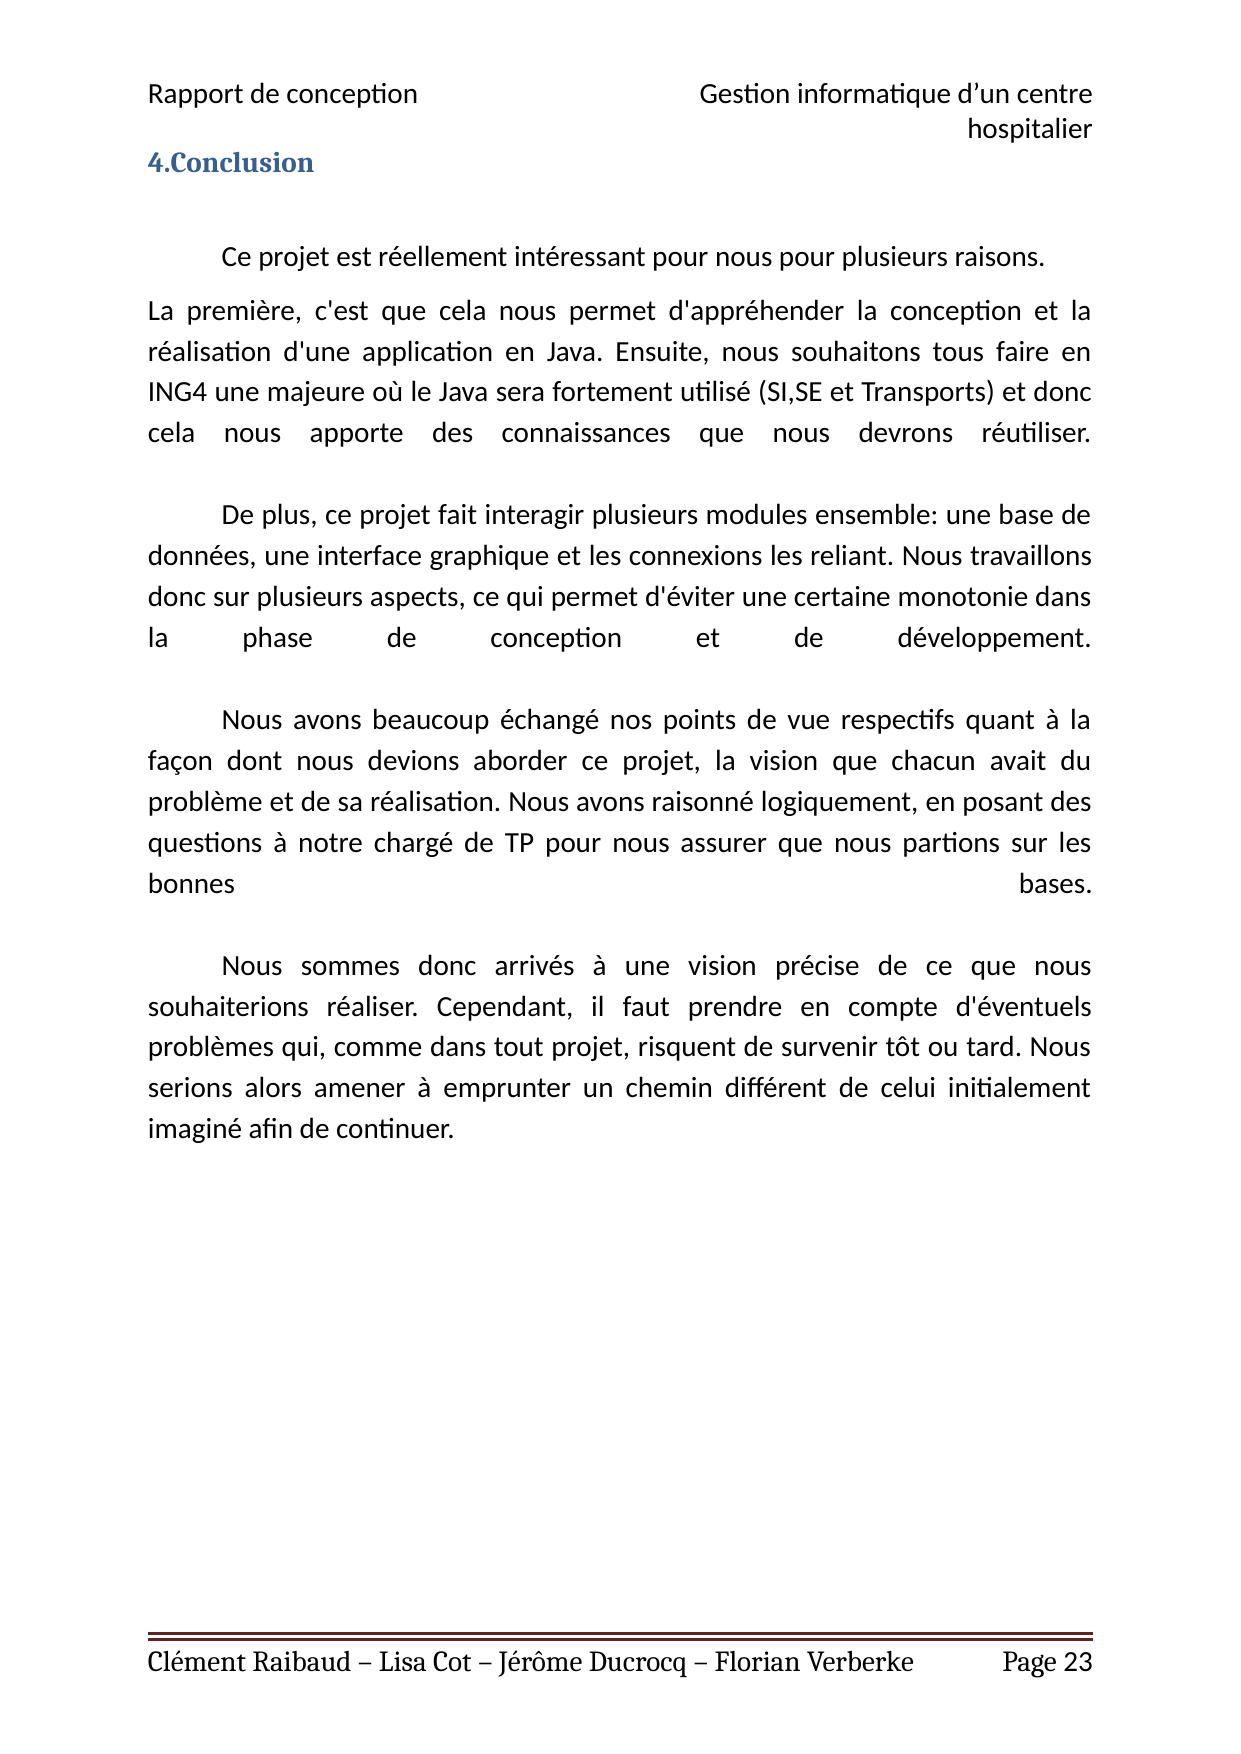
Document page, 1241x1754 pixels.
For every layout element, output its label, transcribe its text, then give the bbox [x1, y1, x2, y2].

text Ce projet est réellement intéressant pour nous pour plusieurs raisons. [148, 238, 1093, 274]
text La première, c'est que cela nous permet d'appréhender la conception et la réalisation d'une application en Java. Ensuite, nous souhaitons tous faire en ING4 une majeure où le Java sera fortement utilisé (SI,SE et Transports) et donc cela nous apporte des connaissances que nous devrons réutiliser. De plus, ce projet fait interagir plusieurs modules ensemble: une base de données, une interface graphique et les connexions les reliant. Nous travaillons donc sur plusieurs aspects, ce qui permet d'éviter une certaine monotonie dans la phase de conception et de développement. Nous avons beaucoup échangé nos points de vue respectifs quant à la façon dont nous devions aborder ce projet, la vision que chacun avait du problème et de sa réalisation. Nous avons raisonné logiquement, en posant des questions à notre chargé de TP pour nous assurer que nous partions sur les bonnes bases. Nous sommes donc arrivés à une vision précise de ce que nous souhaiterions réaliser. Cependant, il faut prendre en compte d'éventuels problèmes qui, comme dans tout projet, risquent de survenir tôt ou tard. Nous serions alors amener à emprunter un chemin différent de celui initialement imaginé afin de continuer. [148, 292, 1093, 1146]
subtitle Conclusion [148, 146, 1093, 180]
